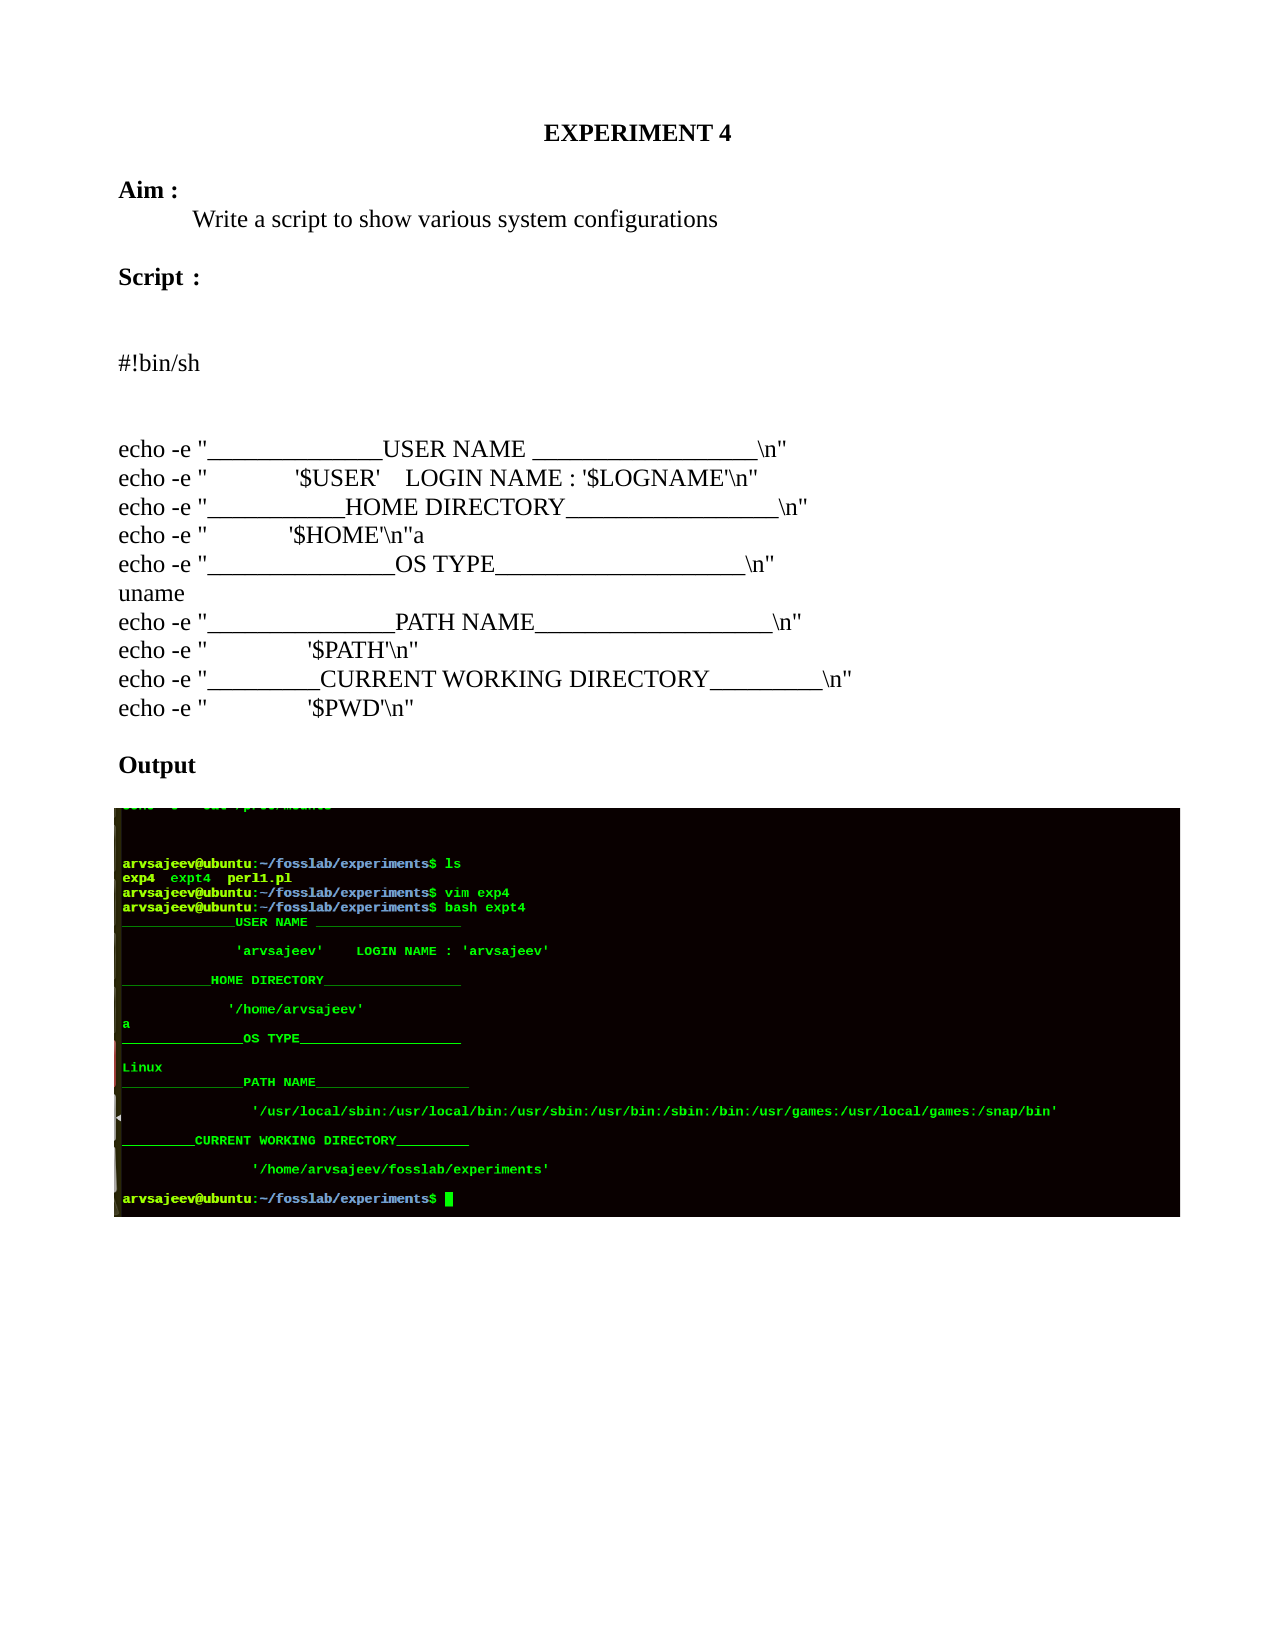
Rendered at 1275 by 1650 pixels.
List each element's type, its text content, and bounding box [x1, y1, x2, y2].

text EXPERIMENT 4 [118, 118, 1157, 147]
text echo -e " '$USER' LOGIN NAME : '$LOGNAME'\n" [118, 463, 1157, 492]
text echo -e " '$HOME'\n"a [118, 521, 1157, 549]
text echo -e "_________CURRENT WORKING DIRECTORY_________\n" [118, 664, 1157, 693]
picture [114, 808, 1181, 1217]
text Script : [118, 262, 1157, 291]
text Output [118, 751, 1157, 779]
text echo -e "_______________OS TYPE____________________\n" [118, 549, 1157, 578]
text echo -e "___________HOME DIRECTORY_________________\n" [118, 492, 1157, 521]
text echo -e " '$PWD'\n" [118, 693, 1157, 722]
text Write a script to show various system configurations [118, 204, 1157, 233]
text Aim : [118, 176, 1157, 204]
text echo -e " '$PATH'\n" [118, 636, 1157, 664]
text uname [118, 578, 1157, 607]
text #!bin/sh [118, 348, 1157, 377]
text echo -e "_______________PATH NAME___________________\n" [118, 607, 1157, 636]
text echo -e "______________USER NAME __________________\n" [118, 434, 1157, 463]
